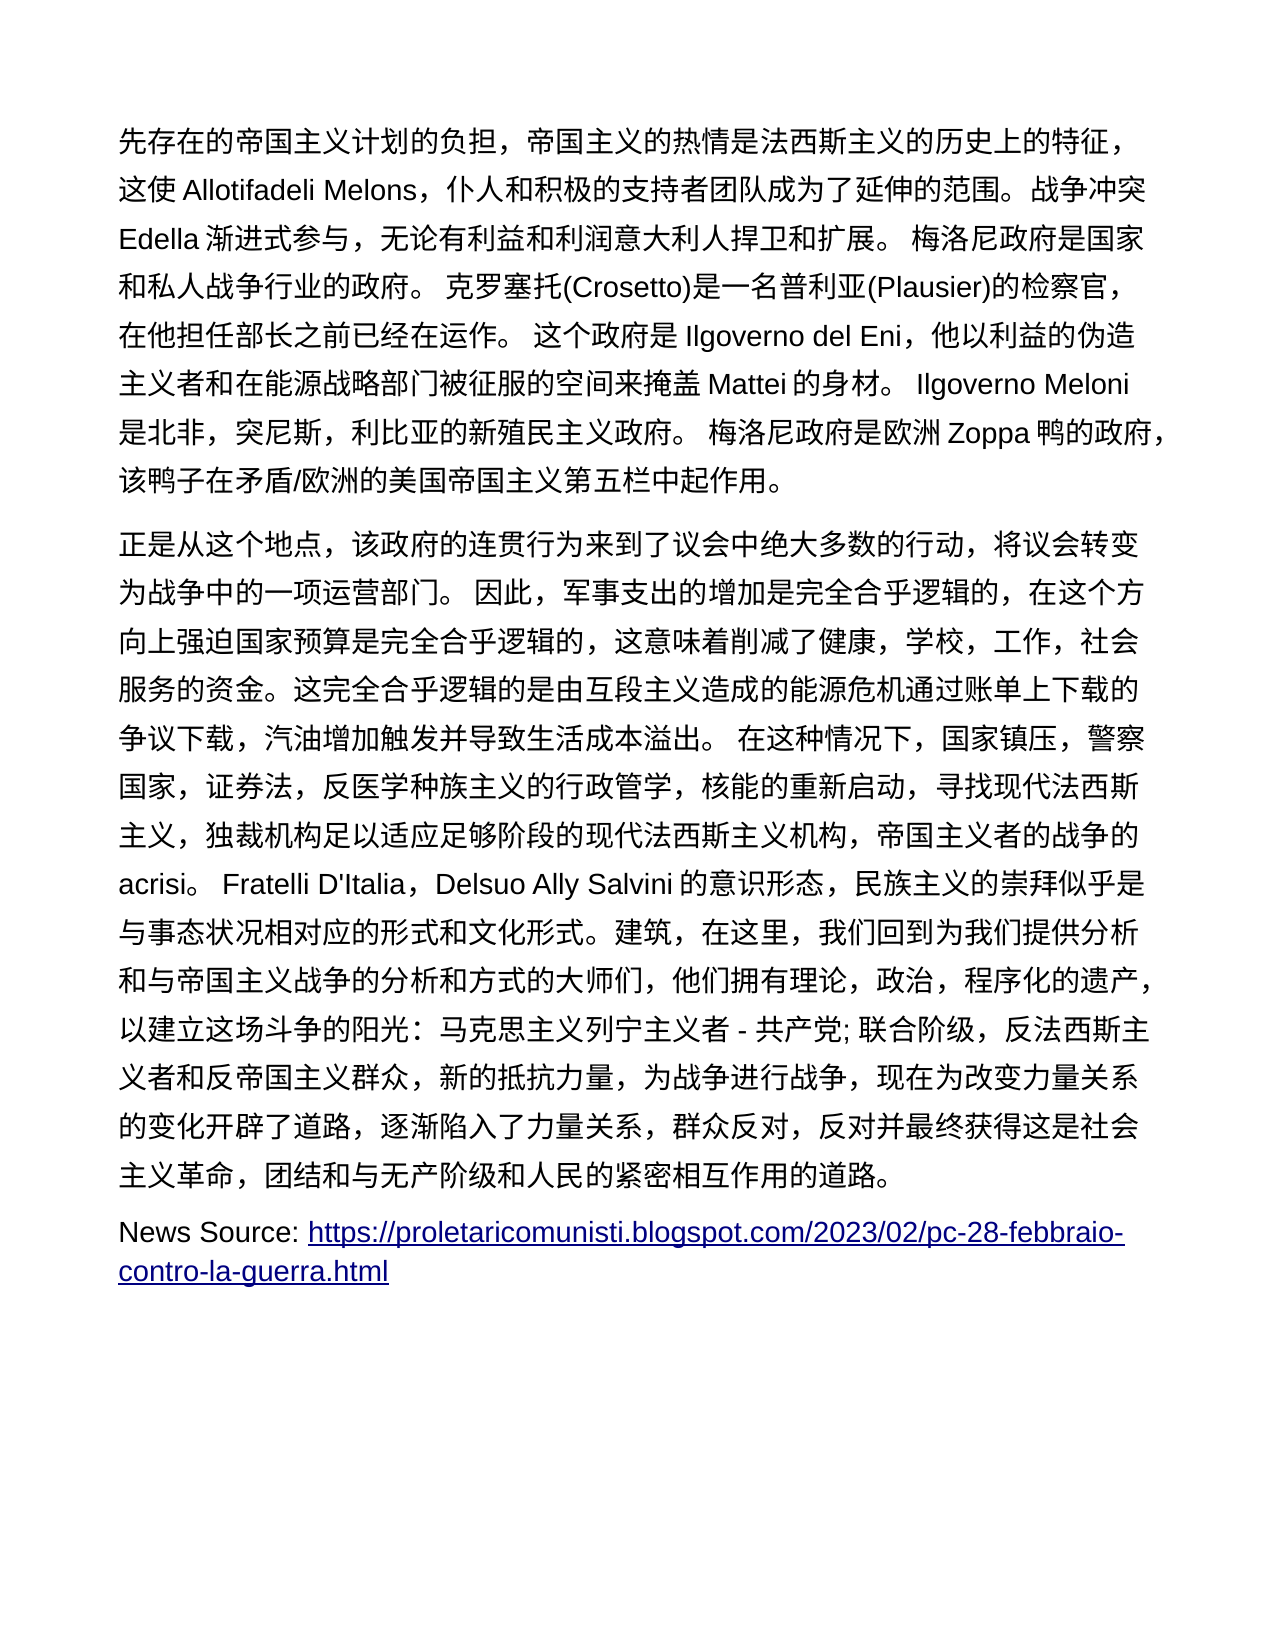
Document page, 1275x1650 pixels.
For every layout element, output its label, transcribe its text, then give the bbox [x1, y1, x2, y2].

text News Source: https://proletaricomunisti.blogspot.com/2023/02/pc-28-febbraio-contro-la-guerra.html [118, 1215, 1157, 1287]
text 正是从这个地点，该政府的连贯行为来到了议会中绝大多数的行动，将议会转变为战争中的一项运营部门。 因此，军事支出的增加是完全合乎逻辑的，在这个方向上强迫国家预算是完全合乎逻辑的，这意味着削减了健康，学校，工作，社会服务的资金。这完全合乎逻辑的是由互段主义造成的能源危机通过账单上下载的争议下载，汽油增加触发并导致生活成本溢出。 在这种情况下，国家镇压，警察国家，证券法，反医学种族主义的行政管学，核能的重新启动，寻找现代法西斯主义，独裁机构足以适应足够阶段的现代法西斯主义机构，帝国主义者的战争的acrisi。 Fratelli D'Italia，Delsuo Ally Salvini的意识形态，民族主义的崇拜似乎是与事态状况相对应的形式和文化形式。建筑，在这里，我们回到为我们提供分析和与帝国主义战争的分析和方式的大师们，他们拥有理论，政治，程序化的遗产，以建立这场斗争的阳光：马克思主义列宁主义者 - 共产党; 联合阶级，反法西斯主义者和反帝国主义群众，新的抵抗力量，为战争进行战争，现在为改变力量关系的变化开辟了道路，逐渐陷入了力量关系，群众反对，反对并最终获得这是社会主义革命，团结和与无产阶级和人民的紧密相互作用的道路。 [118, 521, 1157, 1194]
text 在这个剧院中，无产阶级和受欢迎的群众行使他们的反对和解放，根据简单的迹象，在每个国家都稀释了帝国主义，国家和伊岛政府，并加入了领导世界领土上斯坦萨洛塔的无产阶级和人民规模。政府的政府和法西斯主义性质构成了90ai预先存在的帝国主义计划的负担，帝国主义的热情是法西斯主义的历史上的特征，这使Allotifadeli Melons，仆人和积极的支持者团队成为了延伸的范围。战争冲突Edella渐进式参与，无论有利益和利润意大利人捍卫和扩展。 梅洛尼政府是国家和私人战争行业的政府。 克罗塞托(Crosetto)是一名普利亚(Plausier)的检察官，在他担任部长之前已经在运作。 这个政府是Ilgoverno del Eni，他以利益的伪造主义者和在能源战略部门被征服的空间来掩盖Mattei的身材。 Ilgoverno Meloni是北非，突尼斯，利比亚的新殖民主义政府。 梅洛尼政府是欧洲Zoppa鸭的政府，该鸭子在矛盾/欧洲的美国帝国主义第五栏中起作用。 [118, 118, 1157, 500]
